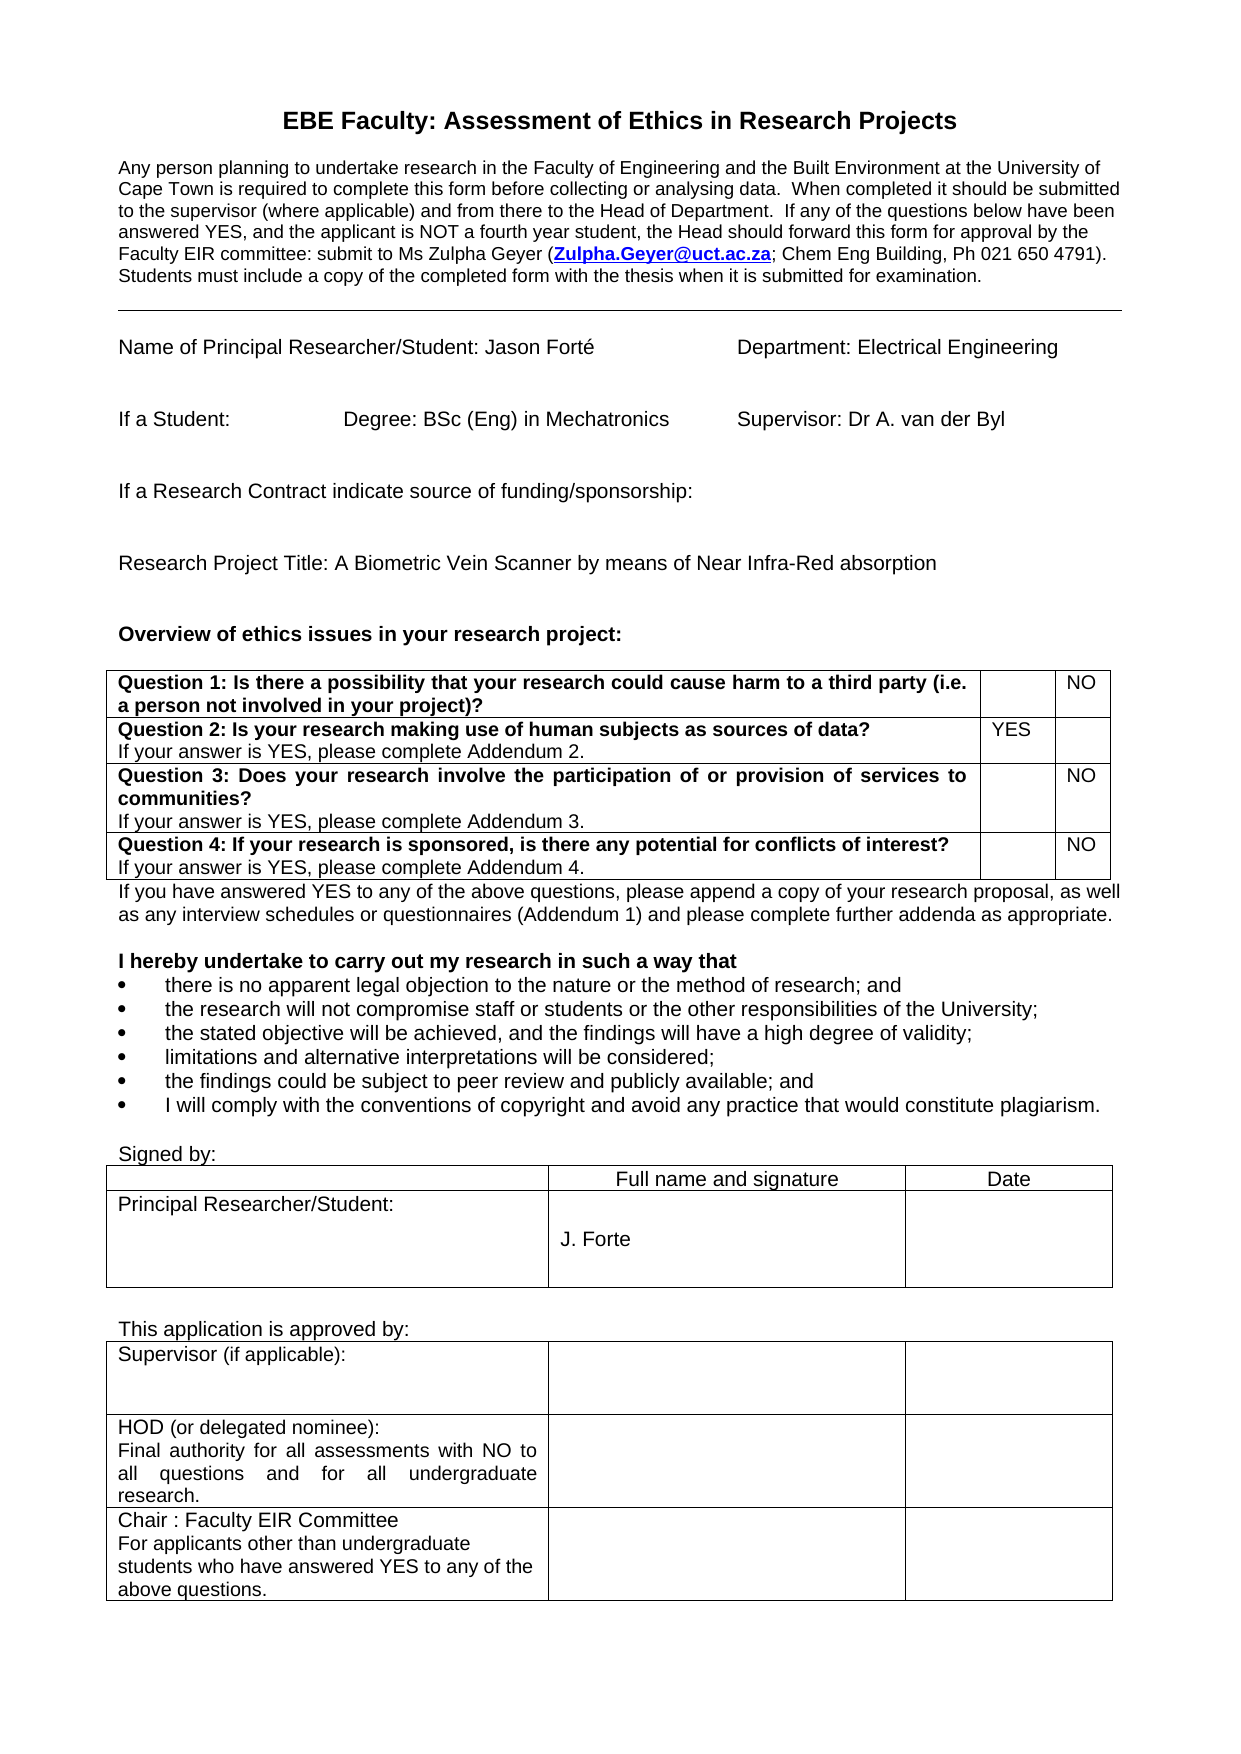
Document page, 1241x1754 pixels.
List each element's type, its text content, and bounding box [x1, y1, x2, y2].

text Overview of ethics issues in your research project: [118, 622, 1122, 646]
table_cell [906, 1508, 1112, 1600]
list limitations and alternative interpretations will be considered; [118, 1045, 1122, 1069]
text This application is approved by: [118, 1317, 1122, 1341]
table_header [107, 1166, 548, 1190]
table_cell Question 3: Does your research involve the participation of or provision of services to communities? If your answer is YES, please complete Addendum 3. [107, 764, 980, 832]
text I hereby undertake to carry out my research in such a way that [118, 949, 1122, 973]
table_cell HOD (or delegated nominee): Final authority for all assessments with NO to all questions and for all undergraduate research. [107, 1415, 548, 1507]
table_header [981, 671, 1055, 717]
table_header [549, 1342, 905, 1414]
table_cell Question 4: If your research is sponsored, is there any potential for conflicts of interest? If your answer is YES, please complete Addendum 4. [107, 833, 980, 879]
table_cell J. Forte [549, 1191, 905, 1287]
text If you have answered YES to any of the above questions, please append a copy of your research proposal, as well as any interview schedules or questionnaires (Addendum 1) and please complete further addenda as appropriate. [118, 880, 1122, 925]
table_cell YES [981, 718, 1055, 763]
list I will comply with the conventions of copyright and avoid any practice that would constitute plagiarism. [118, 1093, 1122, 1117]
table_header Supervisor (if applicable): [107, 1342, 548, 1414]
subtitle EBE Faculty: Assessment of Ethics in Research Projects [118, 106, 1122, 135]
list the findings could be subject to peer review and publicly available; and [118, 1069, 1122, 1093]
table_cell [1056, 718, 1110, 763]
list the research will not compromise staff or students or the other responsibilities of the University; [118, 997, 1122, 1021]
table_header Question 1: Is there a possibility that your research could cause harm to a third party (i.e. a person not involved in your project)? [107, 671, 980, 717]
table_cell NO [1056, 764, 1110, 832]
table_cell NO [1056, 833, 1110, 879]
table_cell [981, 764, 1055, 832]
text If a Student: Degree: BSc (Eng) in Mechatronics Supervisor: Dr A. van der Byl [118, 407, 1122, 431]
table_header [906, 1342, 1112, 1414]
text Signed by: [118, 1141, 1122, 1165]
table_cell Principal Researcher/Student: [107, 1191, 548, 1287]
table_cell [906, 1191, 1112, 1287]
table_cell [906, 1415, 1112, 1507]
list the stated objective will be achieved, and the findings will have a high degree of validity; [118, 1021, 1122, 1045]
table_cell [981, 833, 1055, 879]
text Research Project Title: A Biometric Vein Scanner by means of Near Infra-Red absorption [118, 550, 1122, 574]
table_cell [549, 1415, 905, 1507]
table_header NO [1056, 671, 1110, 717]
text Name of Principal Researcher/Student: Jason Forté Department: Electrical Engineering [118, 335, 1122, 359]
subtitle Any person planning to undertake research in the Faculty of Engineering and the Built Environment at the University of Cape Town is required to complete this form before collecting or analysing data. When completed it should be submitted to the supervisor (where applicable) and from there to the Head of Department. If any of the questions below have been answered YES, and the applicant is NOT a fourth year student, the Head should forward this form for approval by the Faculty EIR committee: submit to Ms Zulpha Geyer (Zulpha.Geyer@uct.ac.za; Chem Eng Building, Ph 021 650 4791). [118, 157, 1122, 264]
table_header Full name and signature [549, 1166, 905, 1190]
table_cell [549, 1508, 905, 1600]
text If a Research Contract indicate source of funding/sponsorship: [118, 478, 1122, 502]
table_header Date [906, 1166, 1112, 1190]
list there is no apparent legal objection to the nature or the method of research; and [118, 973, 1122, 997]
text Students must include a copy of the completed form with the thesis when it is submitted for examination. [118, 264, 1122, 286]
table_cell Chair : Faculty EIR Committee For applicants other than undergraduate students who have answered YES to any of the above questions. [107, 1508, 548, 1600]
table_cell Question 2: Is your research making use of human subjects as sources of data? If your answer is YES, please complete Addendum 2. [107, 718, 980, 763]
